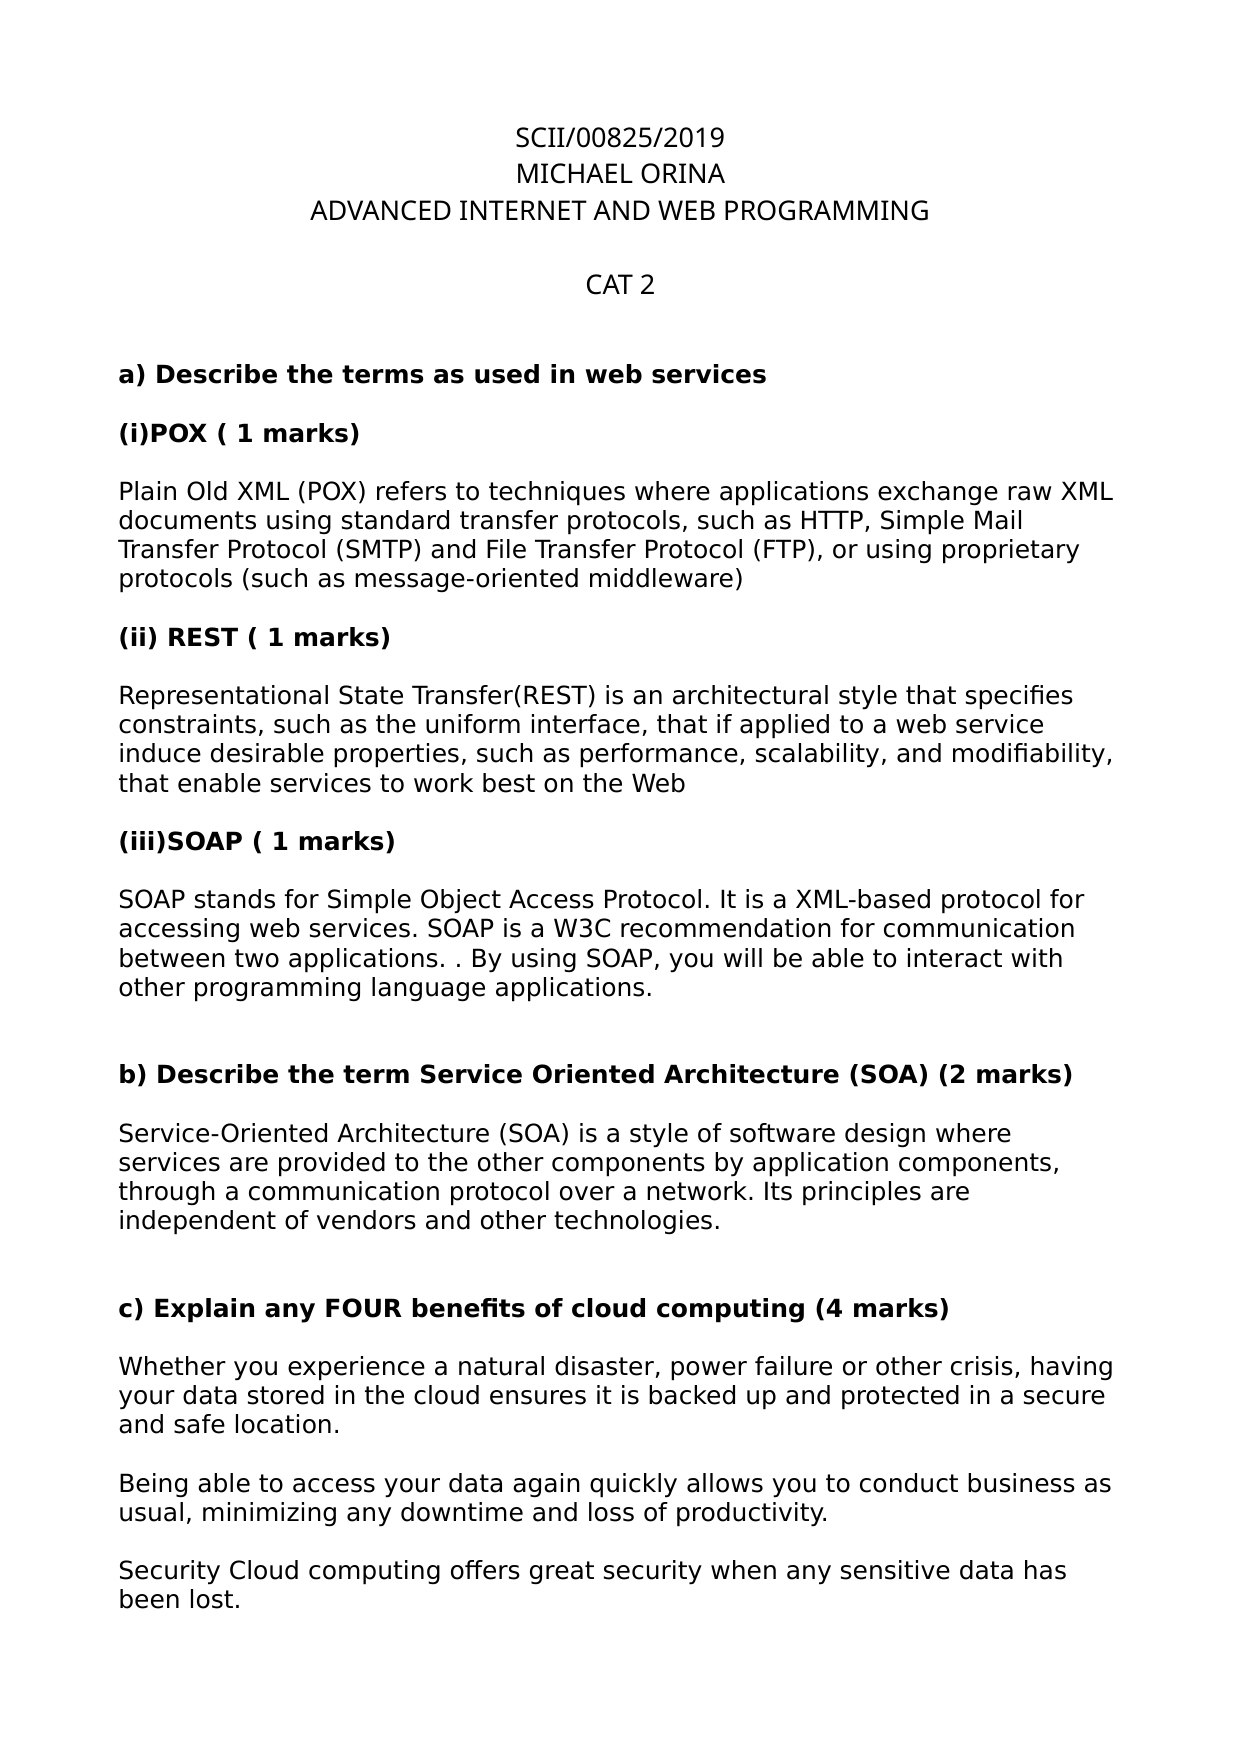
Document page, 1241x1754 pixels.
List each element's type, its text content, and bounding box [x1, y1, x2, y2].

text Plain Old XML (POX) refers to techniques where applications exchange raw XML documents using standard transfer protocols, such as HTTP, Simple Mail Transfer Protocol (SMTP) and File Transfer Protocol (FTP), or using proprietary protocols (such as message-oriented middleware) [118, 477, 1122, 594]
text Being able to access your data again quickly allows you to conduct business as usual, minimizing any downtime and loss of productivity. [118, 1469, 1122, 1527]
text Service-Oriented Architecture (SOA) is a style of software design where services are provided to the other components by application components, through a communication protocol over a network. Its principles are independent of vendors and other technologies. [118, 1119, 1122, 1235]
text (i)POX ( 1 marks) [118, 419, 1122, 448]
text Whether you experience a natural disaster, power failure or other crisis, having your data stored in the cloud ensures it is backed up and protected in a secure and safe location. [118, 1323, 1122, 1439]
text Security Cloud computing offers great security when any sensitive data has been lost. [118, 1556, 1122, 1614]
text c) Explain any FOUR benefits of cloud computing (4 marks) [118, 1294, 1122, 1323]
text ADVANCED INTERNET AND WEB PROGRAMMING [118, 192, 1122, 229]
text b) Describe the term Service Oriented Architecture (SOA) (2 marks) [118, 1060, 1122, 1089]
text (iii)SOAP ( 1 marks) [118, 827, 1122, 856]
text CAT 2 [118, 266, 1122, 302]
text SOAP stands for Simple Object Access Protocol. It is a XML-based protocol for accessing web services. SOAP is a W3C recommendation for communication between two applications. . By using SOAP, you will be able to interact with other programming language applications. [118, 885, 1122, 1002]
text SCII/00825/2019 [118, 118, 1122, 155]
text (ii) REST ( 1 marks) [118, 623, 1122, 652]
text Representational State Transfer(REST) is an architectural style that specifies constraints, such as the uniform interface, that if applied to a web service induce desirable properties, such as performance, scalability, and modifiability, that enable services to work best on the Web [118, 681, 1122, 798]
text MICHAEL ORINA [118, 155, 1122, 192]
text a) Describe the terms as used in web services [118, 360, 1122, 389]
